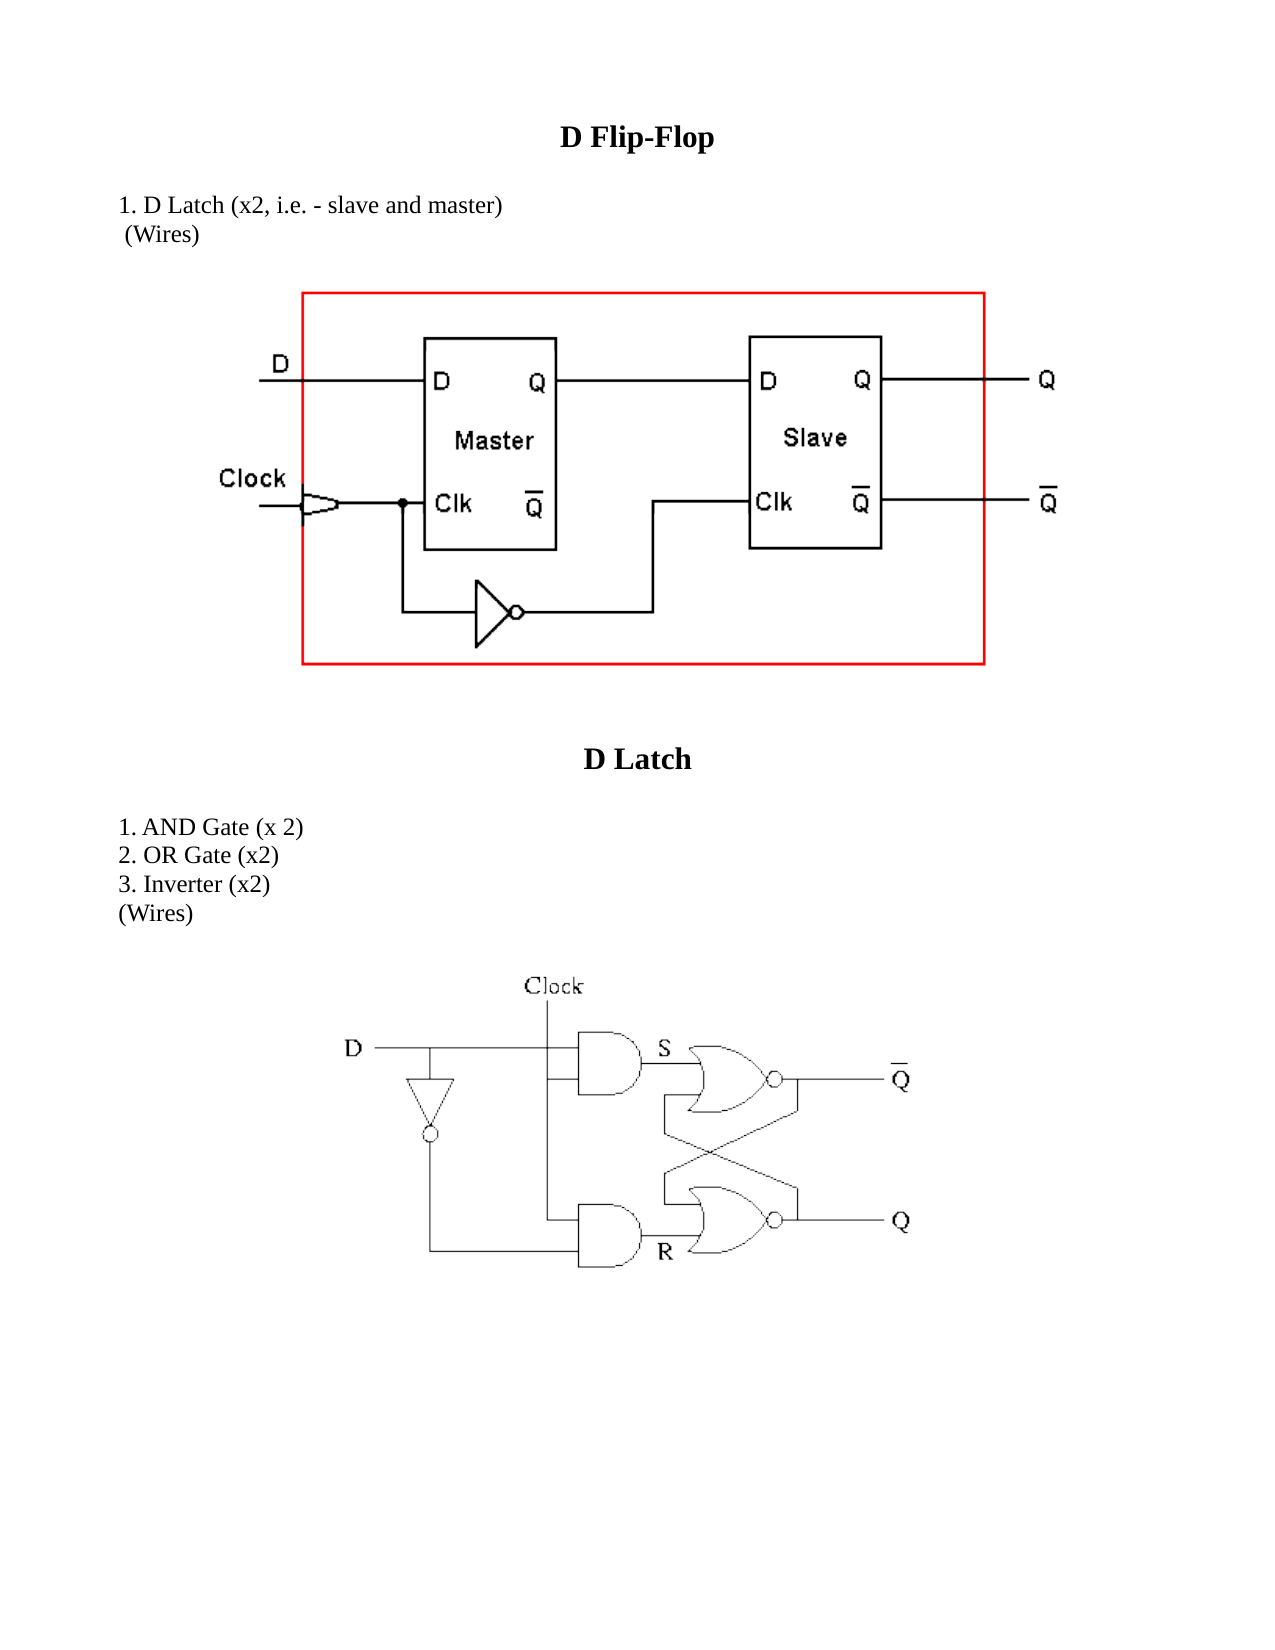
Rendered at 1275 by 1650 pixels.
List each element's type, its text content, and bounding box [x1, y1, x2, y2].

text 3. Inverter (x2) [118, 869, 1157, 898]
picture [323, 955, 952, 1290]
text D Flip-Flop [118, 118, 1157, 154]
text 1. AND Gate (x 2) [118, 812, 1157, 841]
text 2. OR Gate (x2) [118, 841, 1157, 869]
text (Wires) [118, 219, 1157, 247]
picture [206, 276, 1069, 683]
text D Latch [118, 740, 1157, 776]
text (Wires) [118, 898, 1157, 927]
text 1. D Latch (x2, i.e. - slave and master) [118, 190, 1157, 219]
